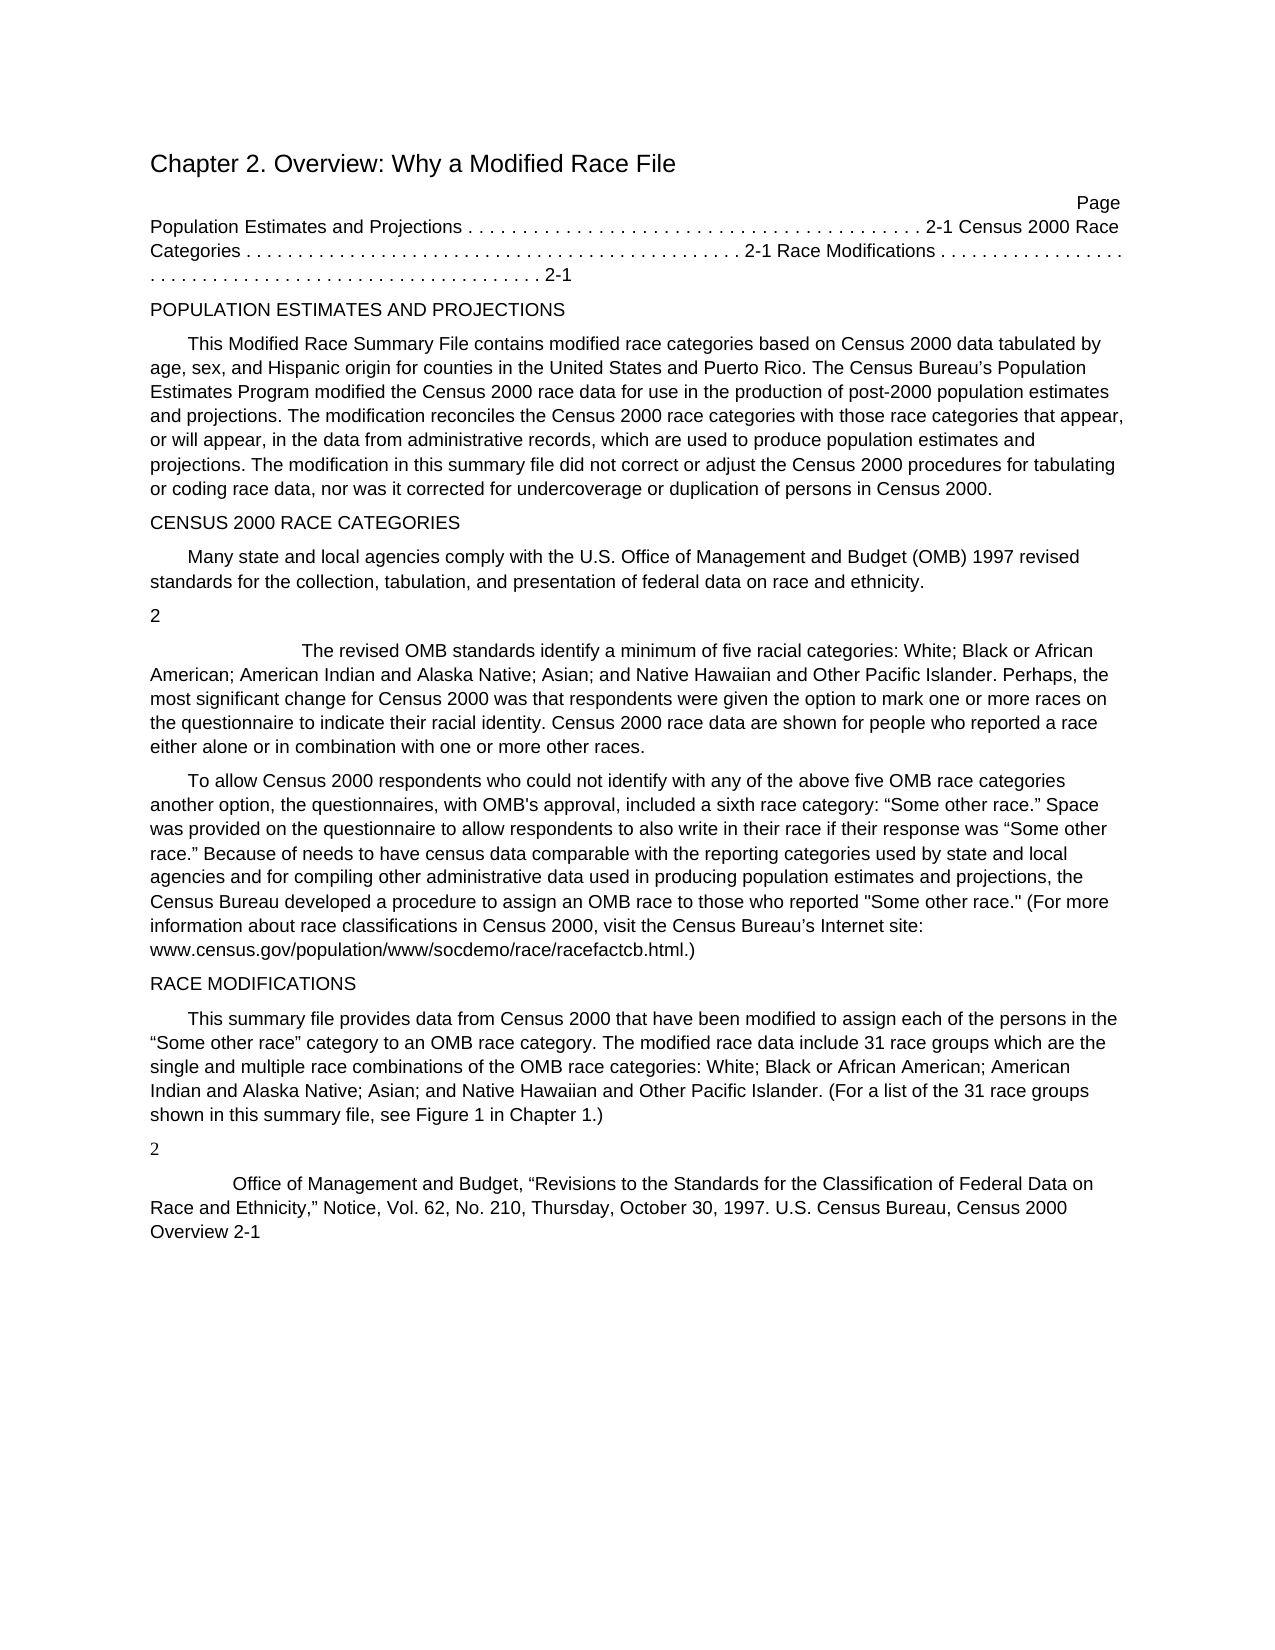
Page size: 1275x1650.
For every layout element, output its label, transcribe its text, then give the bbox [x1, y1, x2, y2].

text RACE MODIFICATIONS [150, 974, 1125, 994]
text POPULATION ESTIMATES AND PROJECTIONS [150, 299, 1125, 320]
text This Modified Race Summary File contains modified race categories based on Census 2000 data tabulated by age, sex, and Hispanic origin for counties in the United States and Puerto Rico. The Census Bureau’s Population Estimates Program modified the Census 2000 race data for use in the production of post-2000 population estimates and projections. The modification reconciles the Census 2000 race categories with those race categories that appear, or will appear, in the data from administrative records, which are used to produce population estimates and projections. The modification in this summary file did not correct or adjust the Census 2000 procedures for tabulating or coding race data, nor was it corrected for undercoverage or duplication of persons in Census 2000. [150, 334, 1125, 499]
text The revised OMB standards identify a minimum of five racial categories: White; Black or African American; American Indian and Alaska Native; Asian; and Native Hawaiian and Other Pacific Islander. Perhaps, the most significant change for Census 2000 was that respondents were given the option to mark one or more races on the questionnaire to indicate their racial identity. Census 2000 race data are shown for people who reported a race either alone or in combination with one or more other races. [150, 640, 1125, 757]
text To allow Census 2000 respondents who could not identify with any of the above five OMB race categories another option, the questionnaires, with OMB's approval, included a sixth race category: “Some other race.” Space was provided on the questionnaire to allow respondents to also write in their race if their response was “Some other race.” Because of needs to have census data comparable with the reporting categories used by state and local agencies and for compiling other administrative data used in producing population estimates and projections, the Census Bureau developed a procedure to assign an OMB race to those who reported "Some other race." (For more information about race classifications in Census 2000, visit the Census Bureau’s Internet site: www.census.gov/population/www/socdemo/race/racefactcb.html.) [150, 771, 1125, 960]
text Page Population Estimates and Projections . . . . . . . . . . . . . . . . . . . . . . . . . . . . . . . . . . . . . . . . . . 2-1 Census 2000 Race Categories . . . . . . . . . . . . . . . . . . . . . . . . . . . . . . . . . . . . . . . . . . . . . . . . 2-1 Race Modifications . . . . . . . . . . . . . . . . . . . . . . . . . . . . . . . . . . . . . . . . . . . . . . . . . . . . . . . . 2-1 [150, 192, 1125, 286]
text Many state and local agencies comply with the U.S. Office of Management and Budget (OMB) 1997 revised standards for the collection, tabulation, and presentation of federal data on race and ethnicity. [150, 547, 1125, 592]
text CENSUS 2000 RACE CATEGORIES [150, 512, 1125, 533]
text This summary file provides data from Census 2000 that have been modified to assign each of the persons in the “Some other race” category to an OMB race category. The modified race data include 31 race groups which are the single and multiple race combinations of the OMB race categories: White; Black or African American; American Indian and Alaska Native; Asian; and Native Hawaiian and Other Pacific Islander. (For a list of the 31 race groups shown in this summary file, see Figure 1 in Chapter 1.) [150, 1008, 1125, 1125]
text 2 [150, 606, 1125, 626]
text Office of Management and Budget, “Revisions to the Standards for the Classification of Federal Data on Race and Ethnicity,” Notice, Vol. 62, No. 210, Thursday, October 30, 1997. U.S. Census Bureau, Census 2000 Overview 2-1 [150, 1173, 1125, 1242]
text Chapter 2. Overview: Why a Modified Race File [150, 150, 1125, 178]
text 2 [150, 1139, 1125, 1159]
